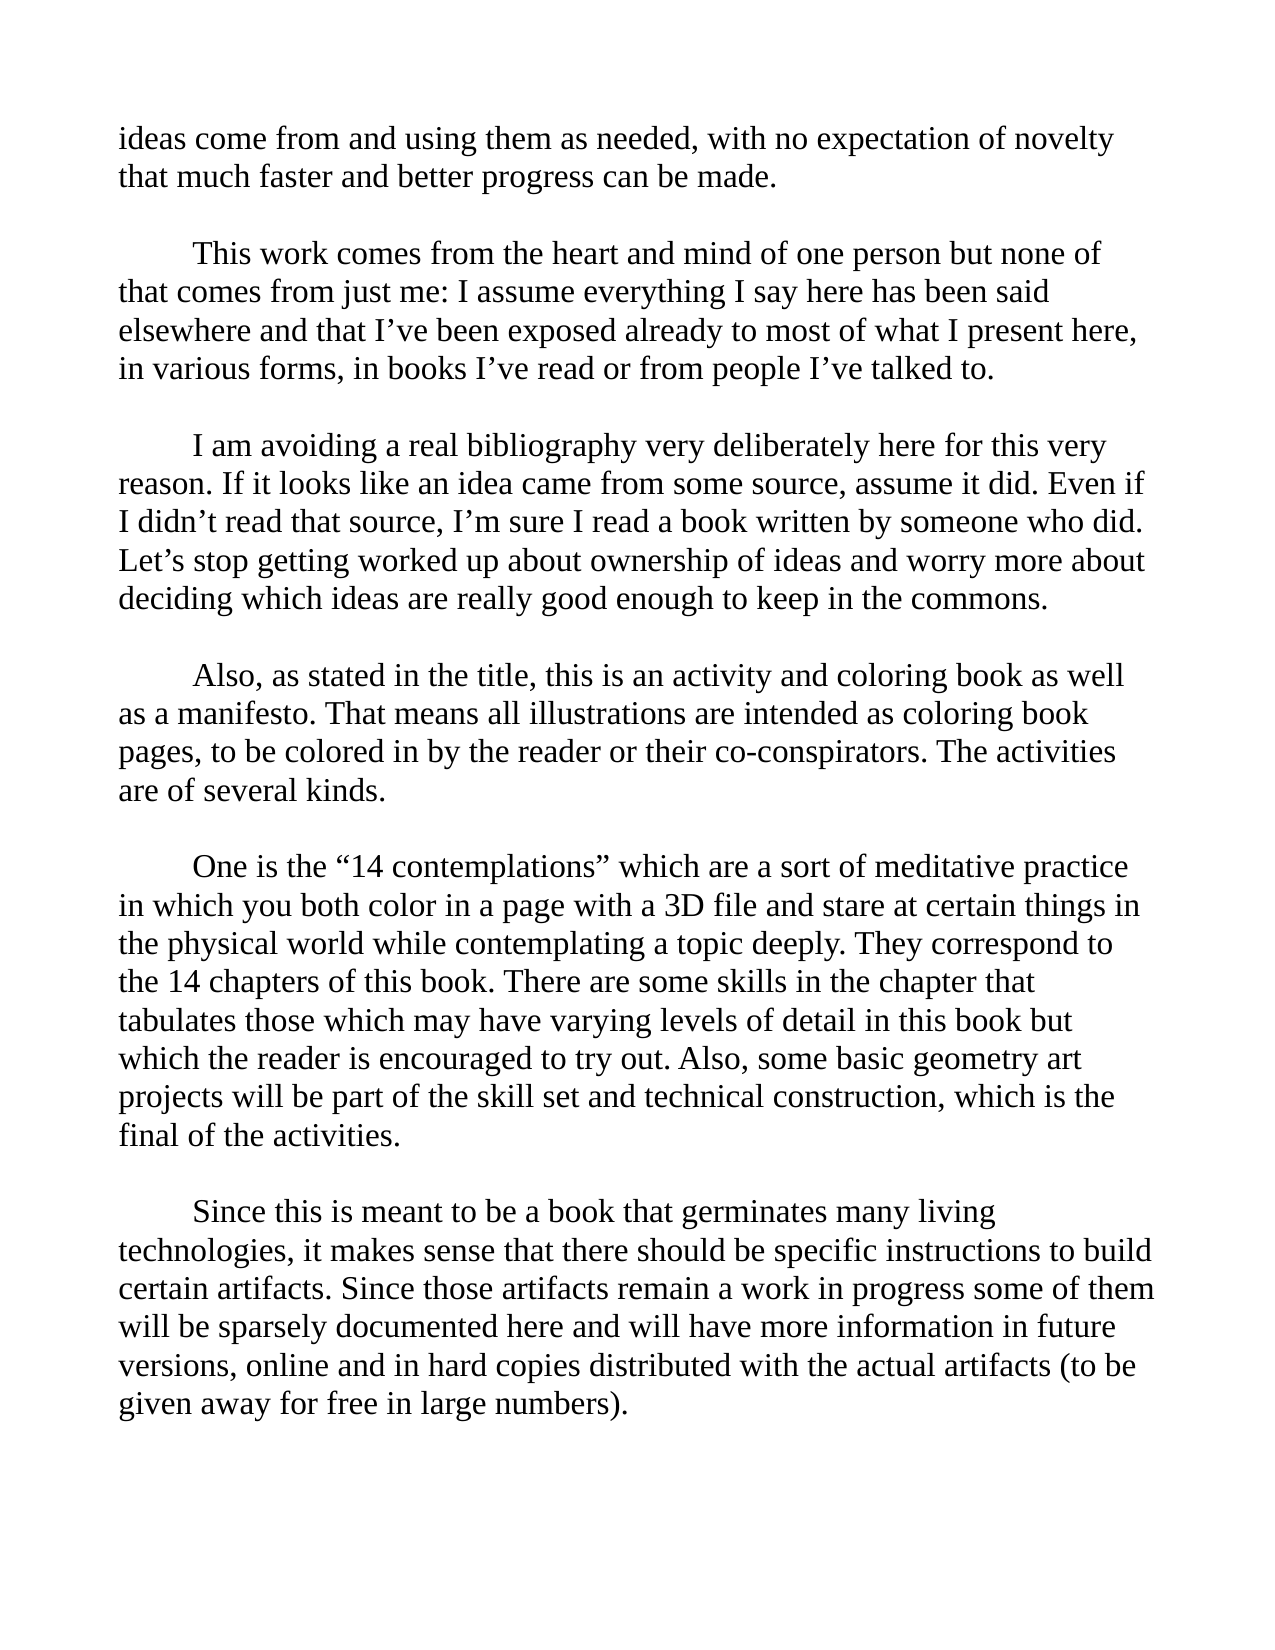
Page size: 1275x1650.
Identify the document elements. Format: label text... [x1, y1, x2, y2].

text ideas come from and using them as needed, with no expectation of novelty that much faster and better progress can be made. [118, 118, 1157, 195]
text I am avoiding a real bibliography very deliberately here for this very reason. If it looks like an idea came from some source, assume it did. Even if I didn’t read that source, I’m sure I read a book written by someone who did. Let’s stop getting worked up about ownership of ideas and worry more about deciding which ideas are really good enough to keep in the commons. [118, 425, 1157, 616]
text One is the “14 contemplations” which are a sort of meditative practice in which you both color in a page with a 3D file and stare at certain things in the physical world while contemplating a topic deeply. They correspond to the 14 chapters of this book. There are some skills in the chapter that tabulates those which may have varying levels of detail in this book but which the reader is encouraged to try out. Also, some basic geometry art projects will be part of the skill set and technical construction, which is the final of the activities. [118, 846, 1157, 1153]
text Also, as stated in the title, this is an activity and coloring book as well as a manifesto. That means all illustrations are intended as coloring book pages, to be colored in by the reader or their co-conspirators. The activities are of several kinds. [118, 655, 1157, 808]
text Since this is meant to be a book that germinates many living technologies, it makes sense that there should be specific instructions to build certain artifacts. Since those artifacts remain a work in progress some of them will be sparsely documented here and will have more information in future versions, online and in hard copies distributed with the actual artifacts (to be given away for free in large numbers). [118, 1191, 1157, 1421]
text This work comes from the heart and mind of one person but none of that comes from just me: I assume everything I say here has been said elsewhere and that I’ve been exposed already to most of what I present here, in various forms, in books I’ve read or from people I’ve talked to. [118, 233, 1157, 386]
